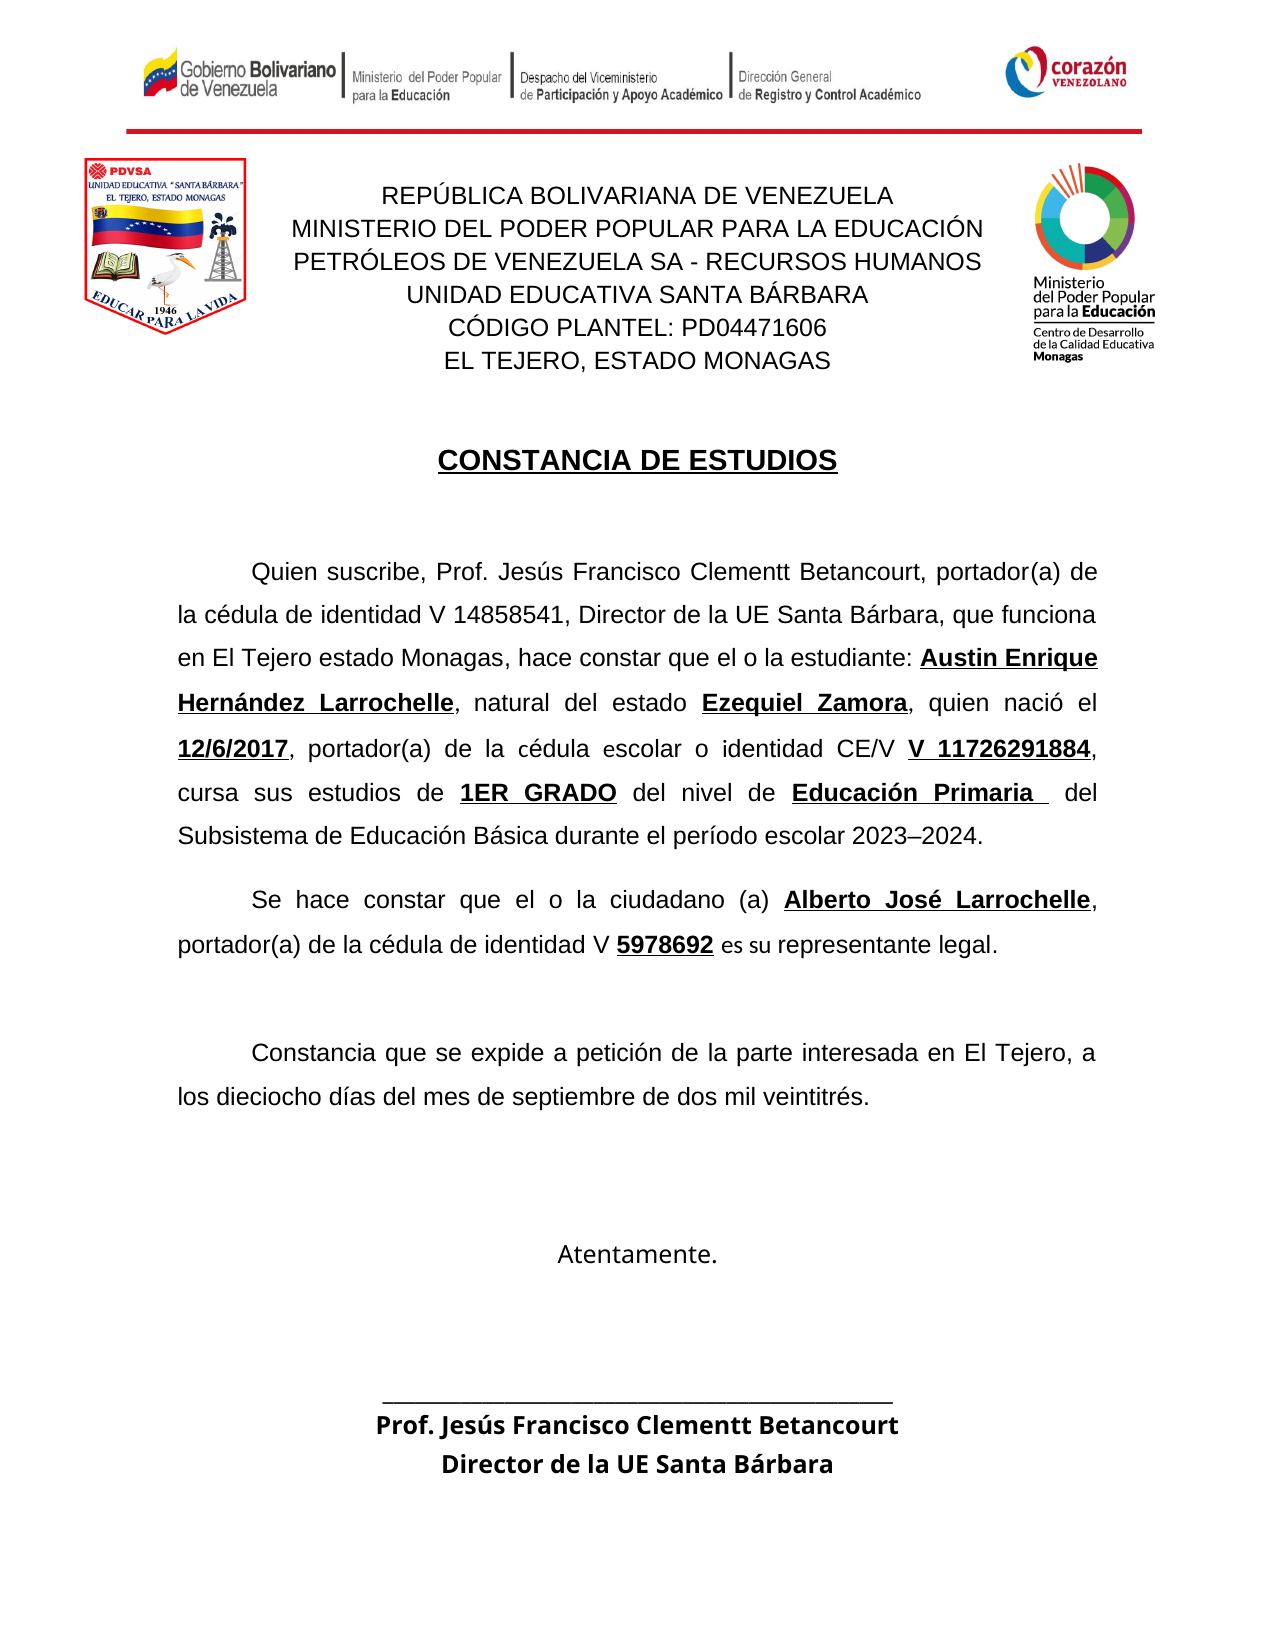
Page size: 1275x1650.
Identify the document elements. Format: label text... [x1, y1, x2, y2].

text Se hace constar que el o la ciudadano (a) Alberto José Larrochelle, portador(a) de la cédula de identidad V 5978692 es su representante legal. [177, 885, 1098, 959]
subtitle CONSTANCIA DE ESTUDIOS [177, 443, 1098, 476]
text Quien suscribe, Prof. Jesús Francisco Clementt Betancourt, portador(a) de la cédula de identidad V 14858541, Director de la UE Santa Bárbara, que funciona en El Tejero estado Monagas, hace constar que el o la estudiante: Austin Enrique Hernández Larrochelle, natural del estado Ezequiel Zamora, quien nació el 12/6/2017, portador(a) de la cédula escolar o identidad CE/V V 11726291884, cursa sus estudios de 1ER GRADO del nivel de Educación Primaria del Subsistema de Educación Básica durante el período escolar 2023–2024. [177, 557, 1098, 849]
subtitle PETRÓLEOS DE VENEZUELA SA - RECURSOS HUMANOS [252, 247, 978, 275]
text UNIDAD EDUCATIVA SANTA BÁRBARA [252, 280, 978, 308]
text Prof. Jesús Francisco Clementt Betancourt [177, 1407, 1098, 1441]
picture [978, 153, 1200, 377]
text Atentamente. [177, 1237, 1098, 1271]
text CÓDIGO PLANTEL: PD04471606 [177, 313, 978, 341]
subtitle MINISTERIO DEL PODER POPULAR PARA LA EDUCACIÓN [252, 214, 978, 242]
text Director de la UE Santa Bárbara [177, 1447, 1098, 1481]
text ______________________________________________ [177, 1373, 1098, 1407]
text Constancia que se expide a petición de la parte interesada en El Tejero, a los dieciocho días del mes de septiembre de dos mil veintitrés. [177, 1038, 1098, 1110]
picture [79, 158, 252, 335]
subtitle REPÚBLICA BOLIVARIANA DE VENEZUELA [252, 181, 978, 209]
picture [126, 11, 1142, 134]
text EL TEJERO, ESTADO MONAGAS [177, 346, 978, 374]
